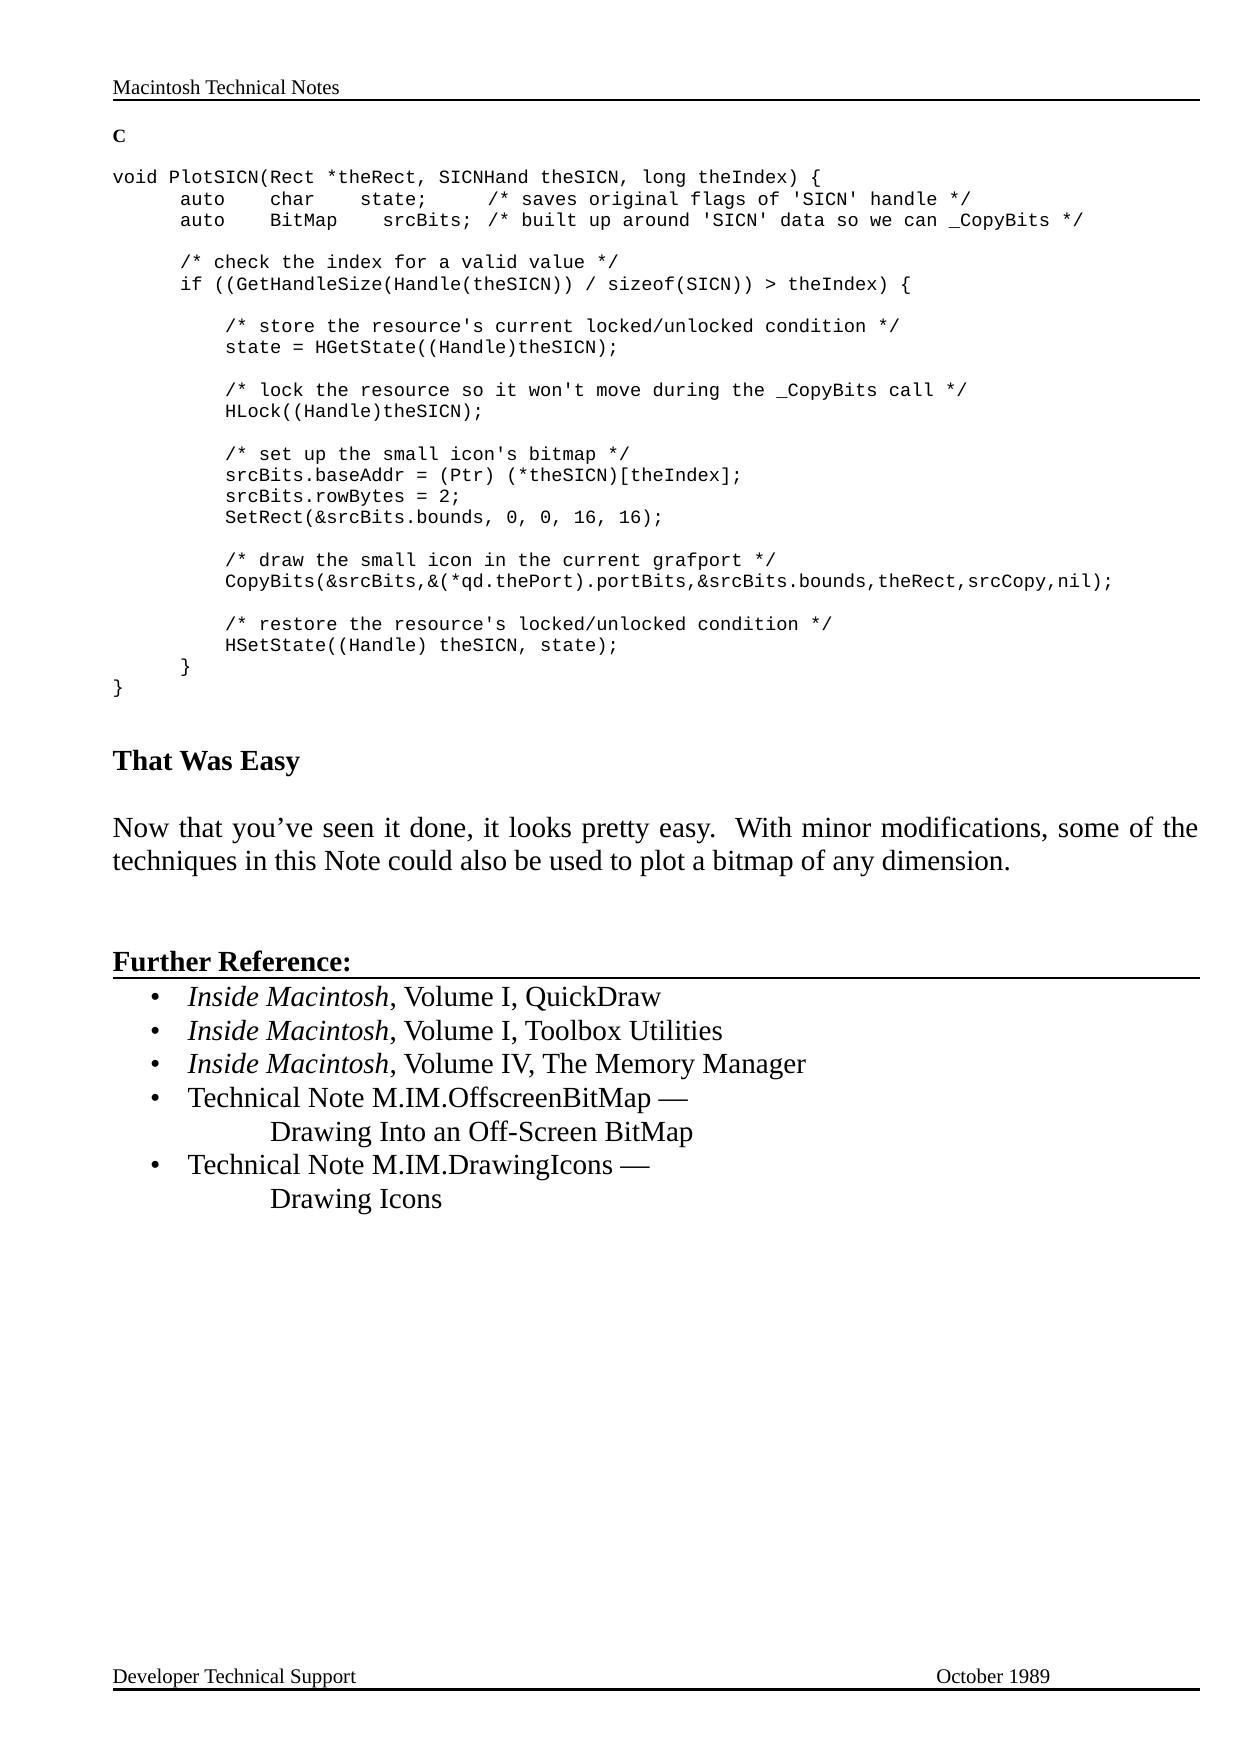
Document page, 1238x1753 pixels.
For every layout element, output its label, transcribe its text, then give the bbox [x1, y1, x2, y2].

text void PlotSICN(Rect *theRect, SICNHand theSICN, long theIndex) { [112, 168, 1200, 189]
text Now that you’ve seen it done, it looks pretty easy. With minor modifications, some of the techniques in this Note could also be used to plot a bitmap of any dimension. [112, 810, 1200, 877]
text • Technical Note M.IM.OffscreenBitMap — [150, 1080, 1200, 1114]
text • Inside Macintosh, Volume IV, The Memory Manager [150, 1047, 1200, 1080]
text • Inside Macintosh, Volume I, QuickDraw [150, 979, 1200, 1013]
text Drawing Into an Off-Screen BitMap [150, 1114, 1200, 1147]
text /* restore the resource's locked/unlocked condition */ [112, 614, 1200, 636]
text That Was Easy [112, 743, 1200, 776]
text state = HGetState((Handle)theSICN); [112, 338, 1200, 359]
text C [112, 125, 1200, 147]
text auto BitMap srcBits; /* built up around 'SICN' data so we can _CopyBits */ [112, 211, 1200, 232]
text srcBits.rowBytes = 2; [112, 487, 1200, 508]
text srcBits.baseAddr = (Ptr) (*theSICN)[theIndex]; [112, 466, 1200, 487]
text HLock((Handle)theSICN); [112, 402, 1200, 423]
text /* lock the resource so it won't move during the _CopyBits call */ [112, 381, 1200, 402]
text • Inside Macintosh, Volume I, Toolbox Utilities [150, 1013, 1200, 1047]
text Further Reference: [112, 944, 1200, 979]
text auto char state; /* saves original flags of 'SICN' handle */ [112, 189, 1200, 211]
text CopyBits(&srcBits,&(*qd.thePort).portBits,&srcBits.bounds,theRect,srcCopy,nil); [112, 572, 1200, 593]
text SetRect(&srcBits.bounds, 0, 0, 16, 16); [112, 508, 1200, 529]
text • Technical Note M.IM.DrawingIcons — [150, 1147, 1200, 1181]
text Drawing Icons [150, 1181, 1200, 1214]
text /* set up the small icon's bitmap */ [112, 444, 1200, 466]
text } [112, 678, 1200, 699]
text /* draw the small icon in the current grafport */ [112, 551, 1200, 572]
text if ((GetHandleSize(Handle(theSICN)) / sizeof(SICN)) > theIndex) { [112, 274, 1200, 296]
text } [112, 657, 1200, 678]
text HSetState((Handle) theSICN, state); [112, 636, 1200, 657]
text /* check the index for a valid value */ [112, 253, 1200, 274]
text /* store the resource's current locked/unlocked condition */ [112, 317, 1200, 338]
